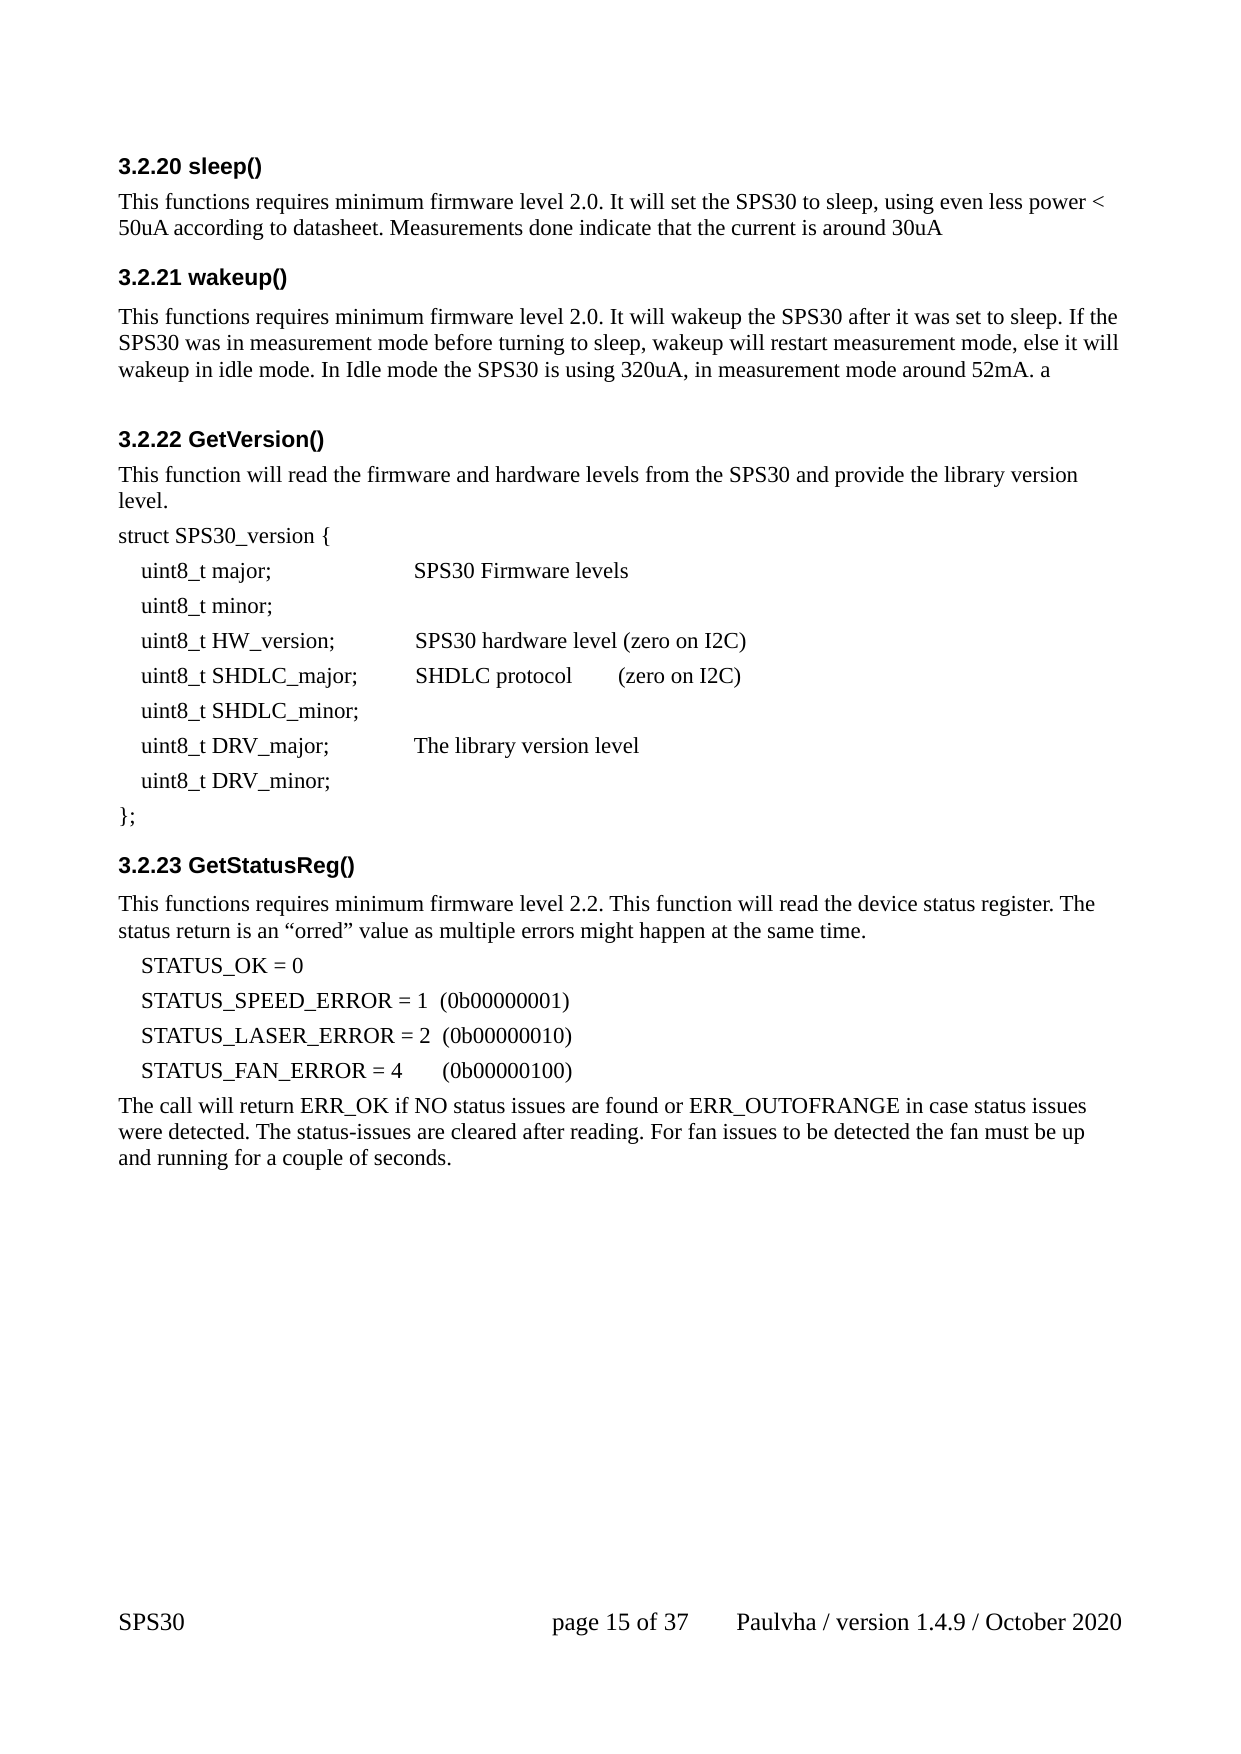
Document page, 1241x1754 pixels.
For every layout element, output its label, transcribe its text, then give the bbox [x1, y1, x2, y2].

subtitle 3.2.20 sleep() [118, 153, 1122, 179]
text uint8_t HW_version; SPS30 hardware level (zero on I2C) [118, 627, 1122, 653]
text This functions requires minimum firmware level 2.0. It will set the SPS30 to sleep, using even less power < 50uA according to datasheet. Measurements done indicate that the current is around 30uA [118, 188, 1122, 241]
subtitle 3.2.22 GetVersion() [118, 426, 1122, 452]
text STATUS_SPEED_ERROR = 1 (0b00000001) [118, 987, 1122, 1013]
text uint8_t SHDLC_major; SHDLC protocol (zero on I2C) [118, 662, 1122, 688]
subtitle 3.2.21 wakeup() [118, 264, 1122, 290]
text This function will read the firmware and hardware levels from the SPS30 and provide the library version level. [118, 461, 1122, 513]
text uint8_t SHDLC_minor; [118, 697, 1122, 723]
text This functions requires minimum firmware level 2.2. This function will read the device status register. The status return is an “orred” value as multiple errors might happen at the same time. [118, 890, 1122, 943]
text STATUS_OK = 0 [118, 952, 1122, 978]
text uint8_t DRV_major; The library version level [118, 732, 1122, 758]
text STATUS_LASER_ERROR = 2 (0b00000010) [118, 1022, 1122, 1048]
text uint8_t DRV_minor; [118, 767, 1122, 793]
text struct SPS30_version { [118, 522, 1122, 548]
text STATUS_FAN_ERROR = 4 (0b00000100) [118, 1057, 1122, 1083]
text This functions requires minimum firmware level 2.0. It will wakeup the SPS30 after it was set to sleep. If the SPS30 was in measurement mode before turning to sleep, wakeup will restart measurement mode, else it will wakeup in idle mode. In Idle mode the SPS30 is using 320uA, in measurement mode around 52mA. a [118, 303, 1122, 382]
text uint8_t major; SPS30 Firmware levels [118, 557, 1122, 583]
subtitle 3.2.23 GetStatusReg() [118, 852, 1122, 878]
text }; [118, 802, 1122, 828]
text uint8_t minor; [118, 592, 1122, 618]
text The call will return ERR_OK if NO status issues are found or ERR_OUTOFRANGE in case status issues were detected. The status-issues are cleared after reading. For fan issues to be detected the fan must be up and running for a couple of seconds. [118, 1092, 1122, 1171]
